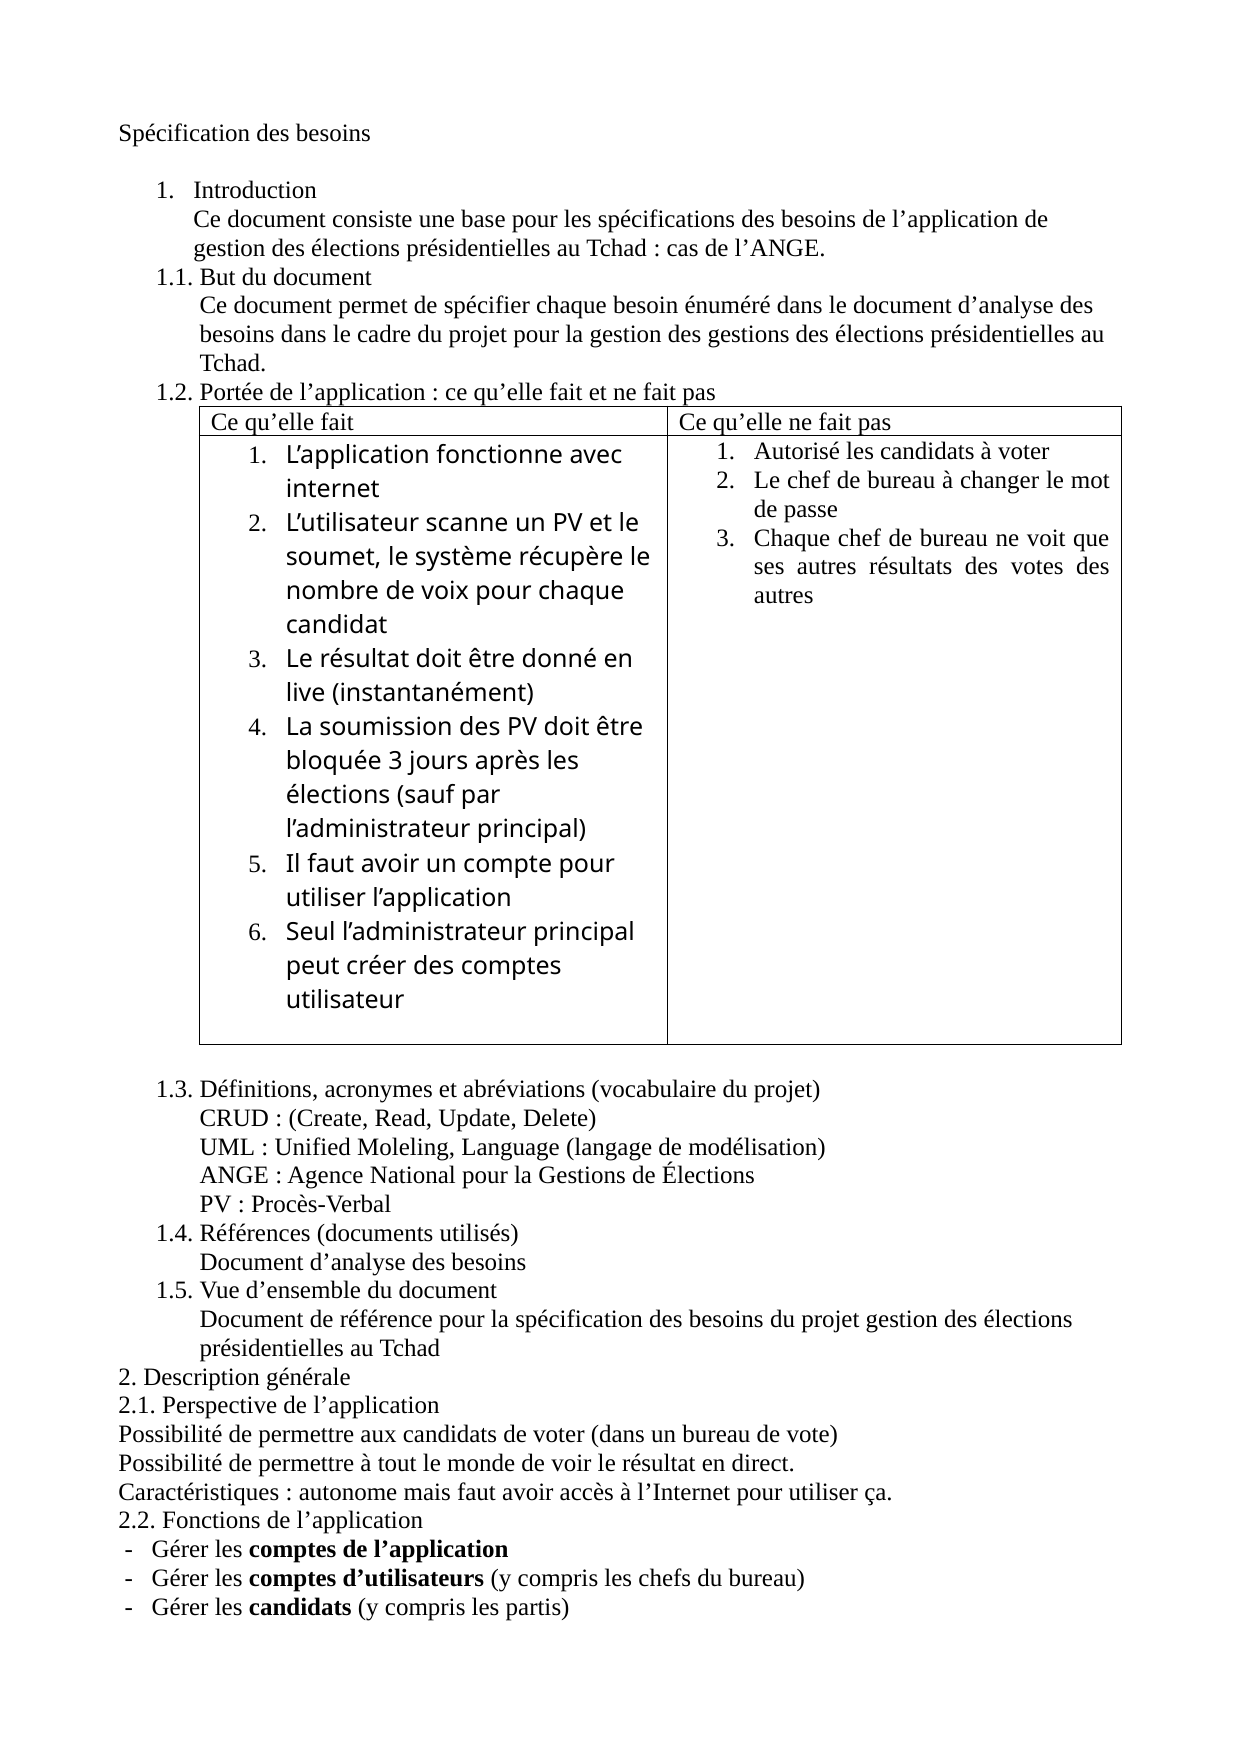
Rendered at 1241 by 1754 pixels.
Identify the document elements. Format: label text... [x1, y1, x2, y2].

text 2.2. Fonctions de l’application [118, 1505, 1122, 1534]
text - Gérer les comptes de l’application [118, 1534, 1122, 1563]
list But du document [156, 262, 1122, 291]
table_cell L’application fonctionne avec internet L’utilisateur scanne un PV et le soumet, le système récupère le nombre de voix pour chaque candidat Le résultat doit être donné en live (instantanément) La soumission des PV doit être bloquée 3 jours après les élections (sauf par l’administrateur principal) Il faut avoir un compte pour utiliser l’application Seul l’administrateur principal peut créer des comptes utilisateur [200, 436, 667, 1044]
text CRUD : (Create, Read, Update, Delete) [199, 1103, 1122, 1132]
text Ce document permet de spécifier chaque besoin énuméré dans le document d’analyse des besoins dans le cadre du projet pour la gestion des gestions des élections présidentielles au Tchad. [199, 291, 1122, 377]
text Caractéristiques : autonome mais faut avoir accès à l’Internet pour utiliser ça. [118, 1477, 1122, 1505]
list Introduction [156, 176, 1122, 204]
text ANGE : Agence National pour la Gestions de Élections [199, 1160, 1122, 1189]
table_header Ce qu’elle fait [200, 407, 667, 435]
text - Gérer les candidats (y compris les partis) [118, 1592, 1122, 1620]
text - Gérer les comptes d’utilisateurs (y compris les chefs du bureau) [118, 1563, 1122, 1592]
text 2.1. Perspective de l’application [118, 1390, 1122, 1419]
text Document d’analyse des besoins [199, 1247, 1122, 1275]
text PV : Procès-Verbal [199, 1189, 1122, 1218]
text Document de référence pour la spécification des besoins du projet gestion des élections présidentielles au Tchad [199, 1304, 1122, 1362]
list Références (documents utilisés) [156, 1218, 1122, 1247]
list Vue d’ensemble du document [156, 1275, 1122, 1304]
table_cell Autorisé les candidats à voter Le chef de bureau à changer le mot de passe Chaque chef de bureau ne voit que ses autres résultats des votes des autres [668, 436, 1121, 1044]
text Possibilité de permettre aux candidats de voter (dans un bureau de vote) [118, 1419, 1122, 1448]
text UML : Unified Moleling, Language (langage de modélisation) [199, 1132, 1122, 1160]
list Définitions, acronymes et abréviations (vocabulaire du projet) [156, 1074, 1122, 1103]
text Possibilité de permettre à tout le monde de voir le résultat en direct. [118, 1448, 1122, 1477]
text 2. Description générale [118, 1362, 1122, 1390]
text Spécification des besoins [118, 118, 1122, 147]
text Ce document consiste une base pour les spécifications des besoins de l’application de gestion des élections présidentielles au Tchad : cas de l’ANGE. [193, 204, 1122, 262]
table_header Ce qu’elle ne fait pas [668, 407, 1121, 435]
list Portée de l’application : ce qu’elle fait et ne fait pas [156, 377, 1122, 406]
